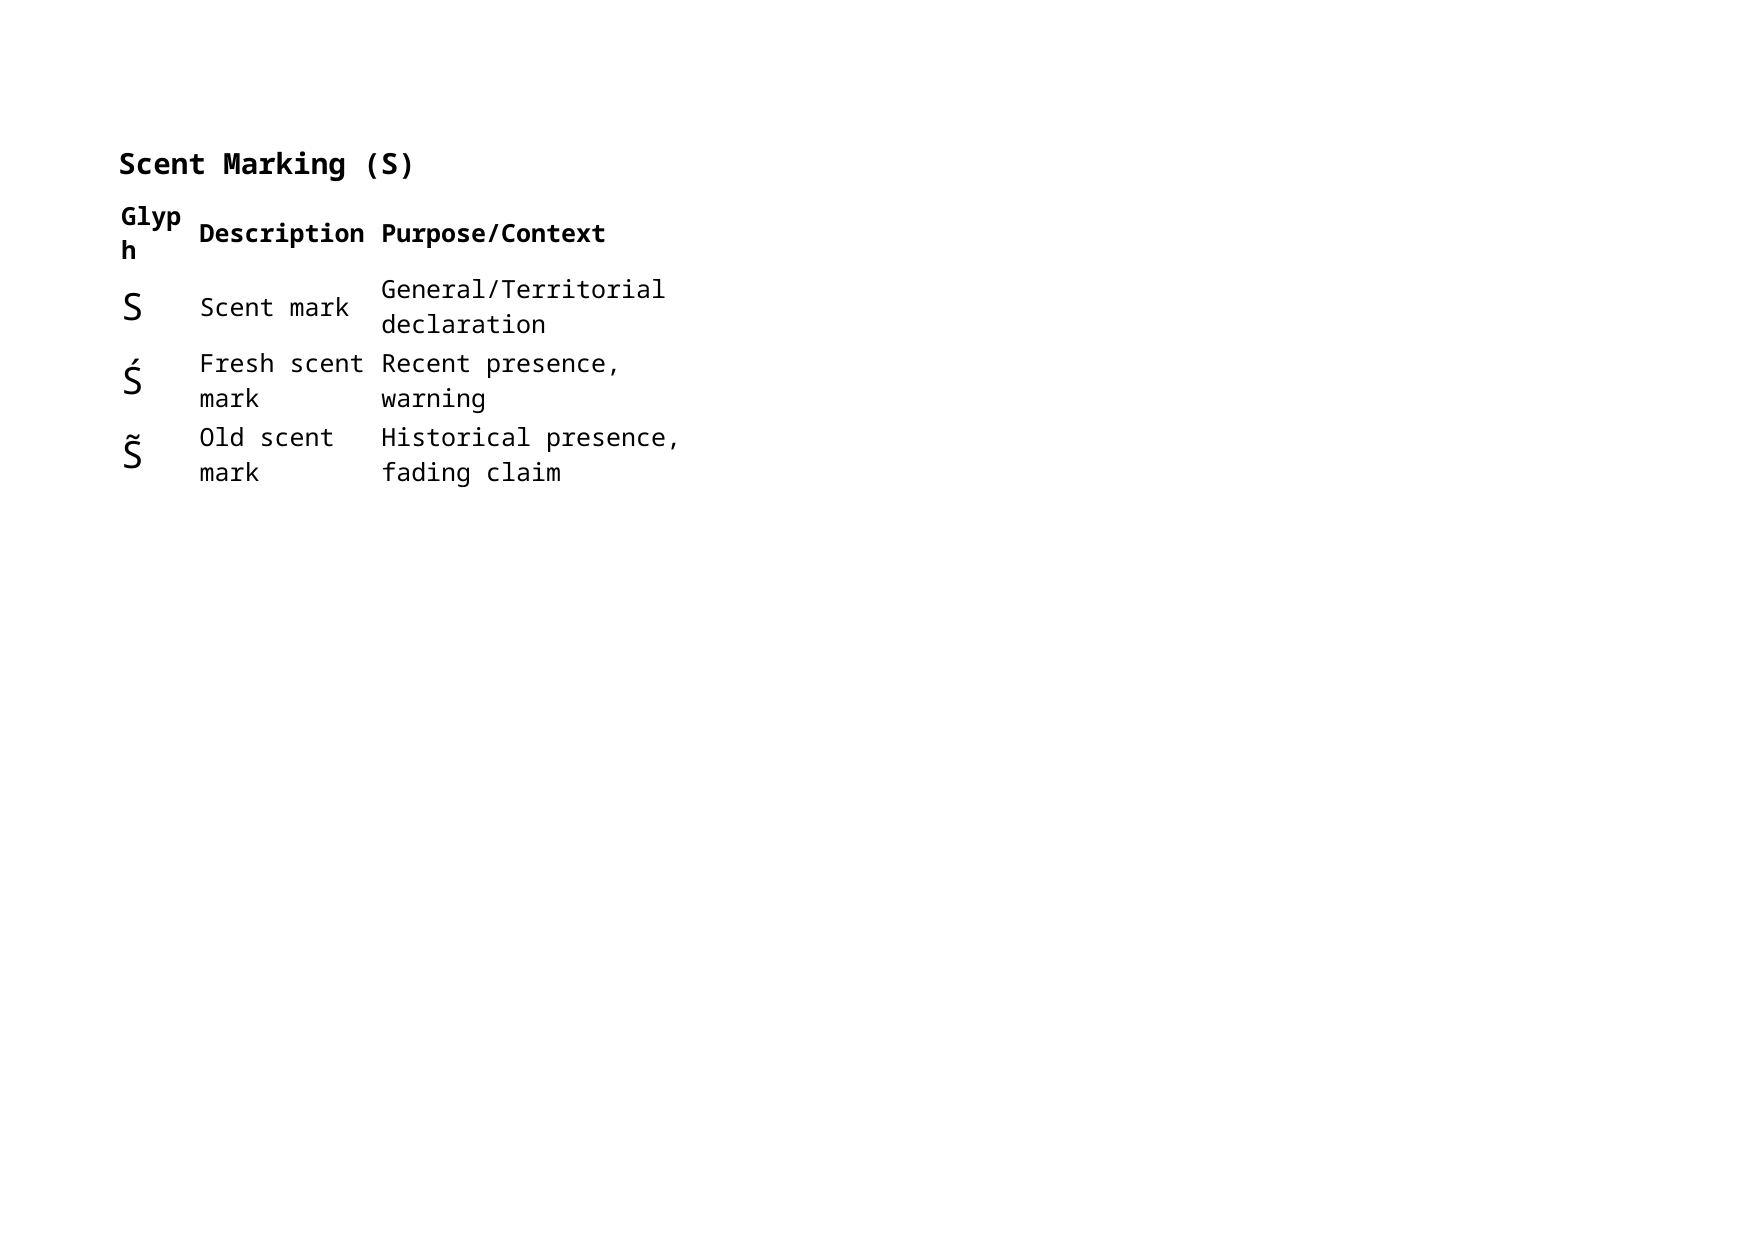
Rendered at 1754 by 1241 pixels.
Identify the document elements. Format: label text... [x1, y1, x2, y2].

subtitle Scent Marking (S) [118, 143, 1636, 183]
table_cell General/Territorial declaration [378, 269, 723, 343]
table_cell Old scent mark [196, 417, 378, 491]
table_cell Recent presence, warning [378, 343, 723, 417]
table_header Description [196, 195, 378, 269]
table_header Glyph [118, 195, 196, 269]
table_cell S̃ [118, 417, 196, 491]
table_cell Ś [118, 343, 196, 417]
table_cell Scent mark [196, 269, 378, 343]
table_cell Historical presence, fading claim [378, 417, 723, 491]
table_cell Fresh scent mark [196, 343, 378, 417]
table_cell S [118, 269, 196, 343]
table_header Purpose/Context [378, 195, 723, 269]
